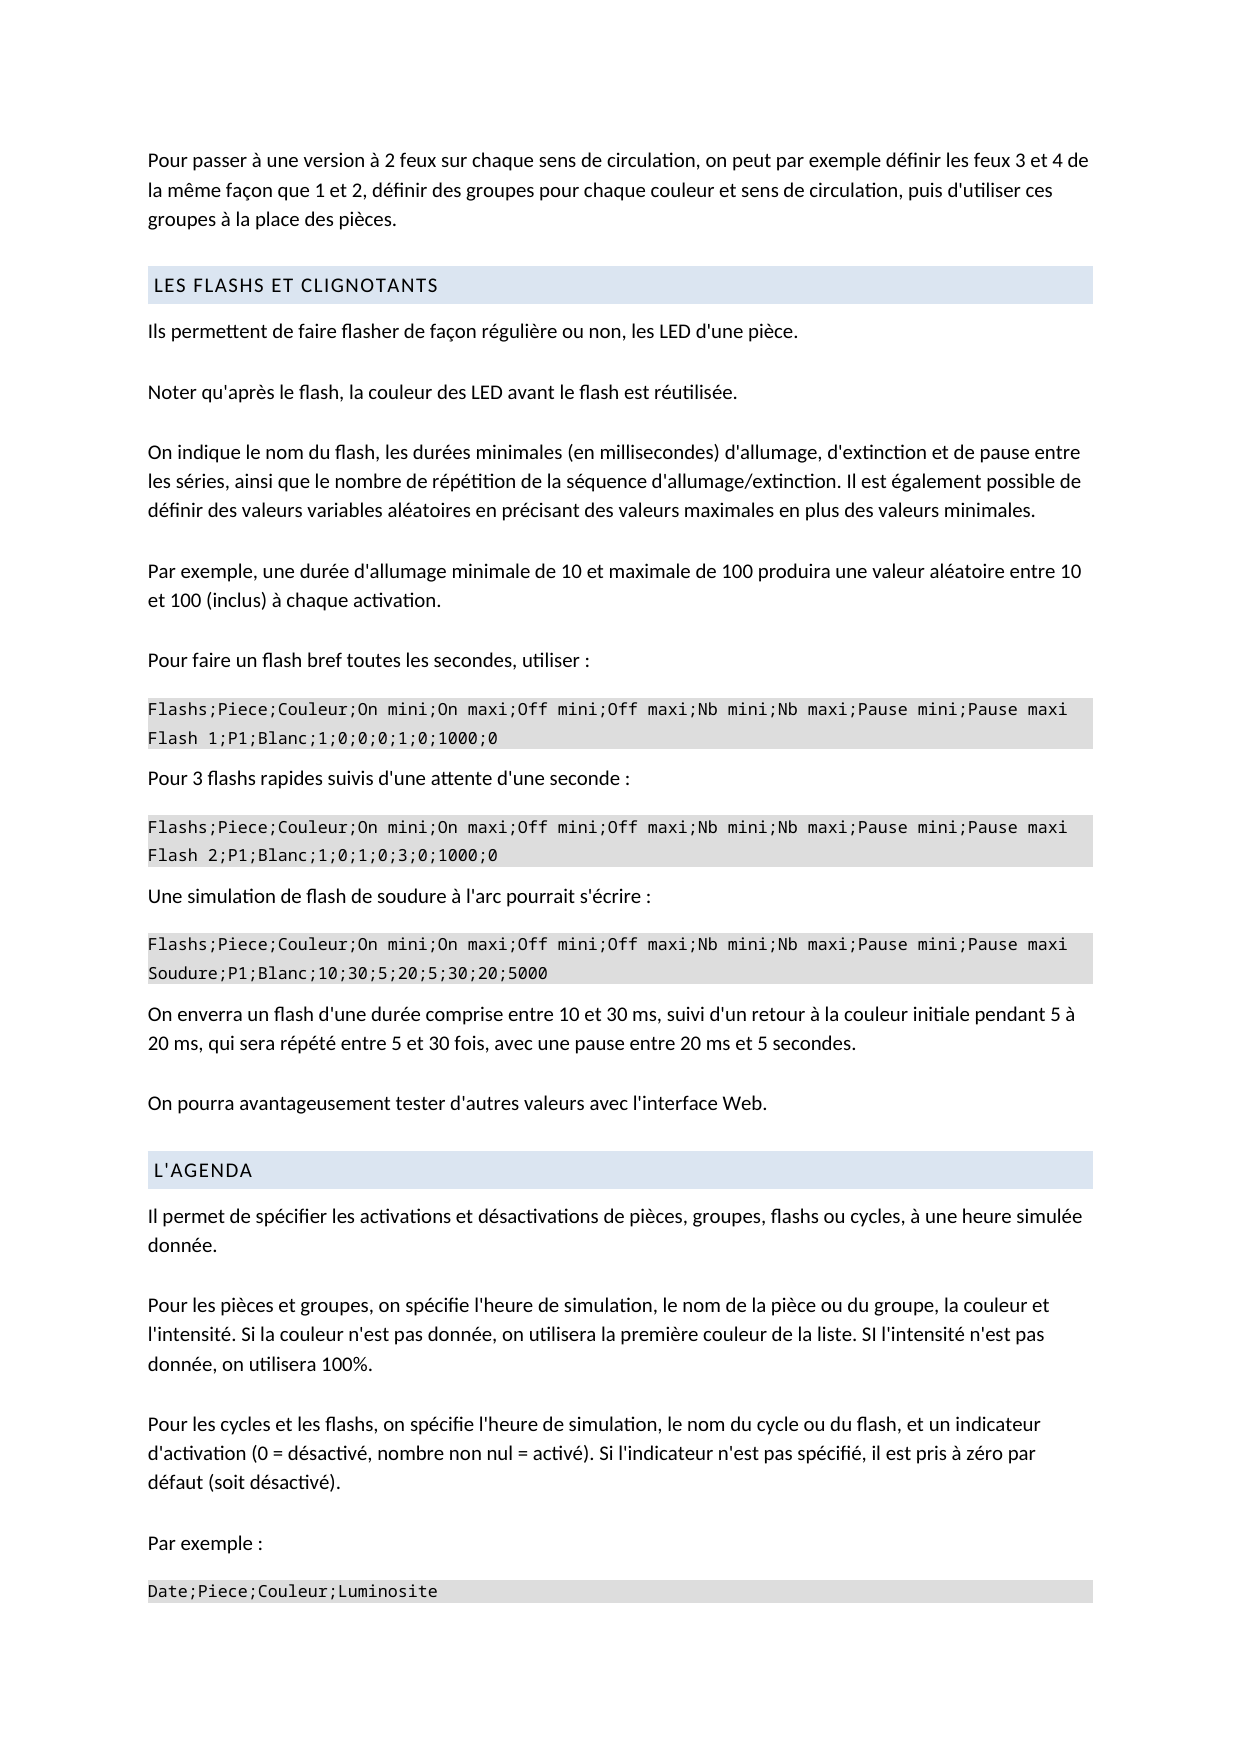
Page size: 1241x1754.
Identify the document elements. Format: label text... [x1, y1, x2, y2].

text Flash 1;P1;Blanc;1;0;0;0;1;0;1000;0 [148, 726, 1093, 749]
text Pour faire un flash bref toutes les secondes, utiliser : [148, 648, 1093, 673]
text On pourra avantageusement tester d'autres valeurs avec l'interface Web. [148, 1090, 1093, 1116]
text Pour passer à une version à 2 feux sur chaque sens de circulation, on peut par exemple définir les feux 3 et 4 de la même façon que 1 et 2, définir des groupes pour chaque couleur et sens de circulation, puis d'utiliser ces groupes à la place des pièces. [148, 148, 1093, 231]
text Pour les pièces et groupes, on spécifie l'heure de simulation, le nom de la pièce ou du groupe, la couleur et l'intensité. Si la couleur n'est pas donnée, on utilisera la première couleur de la liste. SI l'intensité n'est pas donnée, on utilisera 100%. [148, 1292, 1093, 1376]
subtitle L'agenda [154, 1157, 1086, 1182]
text Il permet de spécifier les activations et désactivations de pièces, groupes, flashs ou cycles, à une heure simulée donnée. [148, 1203, 1093, 1257]
text Pour 3 flashs rapides suivis d'une attente d'une seconde : [148, 765, 1093, 791]
text On indique le nom du flash, les durées minimales (en millisecondes) d'allumage, d'extinction et de pause entre les séries, ainsi que le nombre de répétition de la séquence d'allumage/extinction. Il est également possible de définir des valeurs variables aléatoires en précisant des valeurs maximales en plus des valeurs minimales. [148, 439, 1093, 523]
text Ils permettent de faire flasher de façon régulière ou non, les LED d'une pièce. [148, 318, 1093, 344]
text Par exemple : [148, 1530, 1093, 1555]
text Noter qu'après le flash, la couleur des LED avant le flash est réutilisée. [148, 379, 1093, 404]
text Pour les cycles et les flashs, on spécifie l'heure de simulation, le nom du cycle ou du flash, et un indicateur d'activation (0 = désactivé, nombre non nul = activé). Si l'indicateur n'est pas spécifié, il est pris à zéro par défaut (soit désactivé). [148, 1411, 1093, 1495]
text Soudure;P1;Blanc;10;30;5;20;5;30;20;5000 [148, 962, 1093, 984]
text Flashs;Piece;Couleur;On mini;On maxi;Off mini;Off maxi;Nb mini;Nb maxi;Pause mini;Pause maxi [148, 698, 1093, 720]
subtitle Les flashs et clignotants [154, 273, 1086, 298]
text On enverra un flash d'une durée comprise entre 10 et 30 ms, suivi d'un retour à la couleur initiale pendant 5 à 20 ms, qui sera répété entre 5 et 30 fois, avec une pause entre 20 ms et 5 secondes. [148, 1001, 1093, 1055]
text Flash 2;P1;Blanc;1;0;1;0;3;0;1000;0 [148, 844, 1093, 867]
text Par exemple, une durée d'allumage minimale de 10 et maximale de 100 produira une valeur aléatoire entre 10 et 100 (inclus) à chaque activation. [148, 558, 1093, 613]
text Une simulation de flash de soudure à l'arc pourrait s'écrire : [148, 883, 1093, 908]
text Date;Piece;Couleur;Luminosite [148, 1580, 1093, 1603]
text Flashs;Piece;Couleur;On mini;On maxi;Off mini;Off maxi;Nb mini;Nb maxi;Pause mini;Pause maxi [148, 933, 1093, 956]
text Flashs;Piece;Couleur;On mini;On maxi;Off mini;Off maxi;Nb mini;Nb maxi;Pause mini;Pause maxi [148, 815, 1093, 838]
